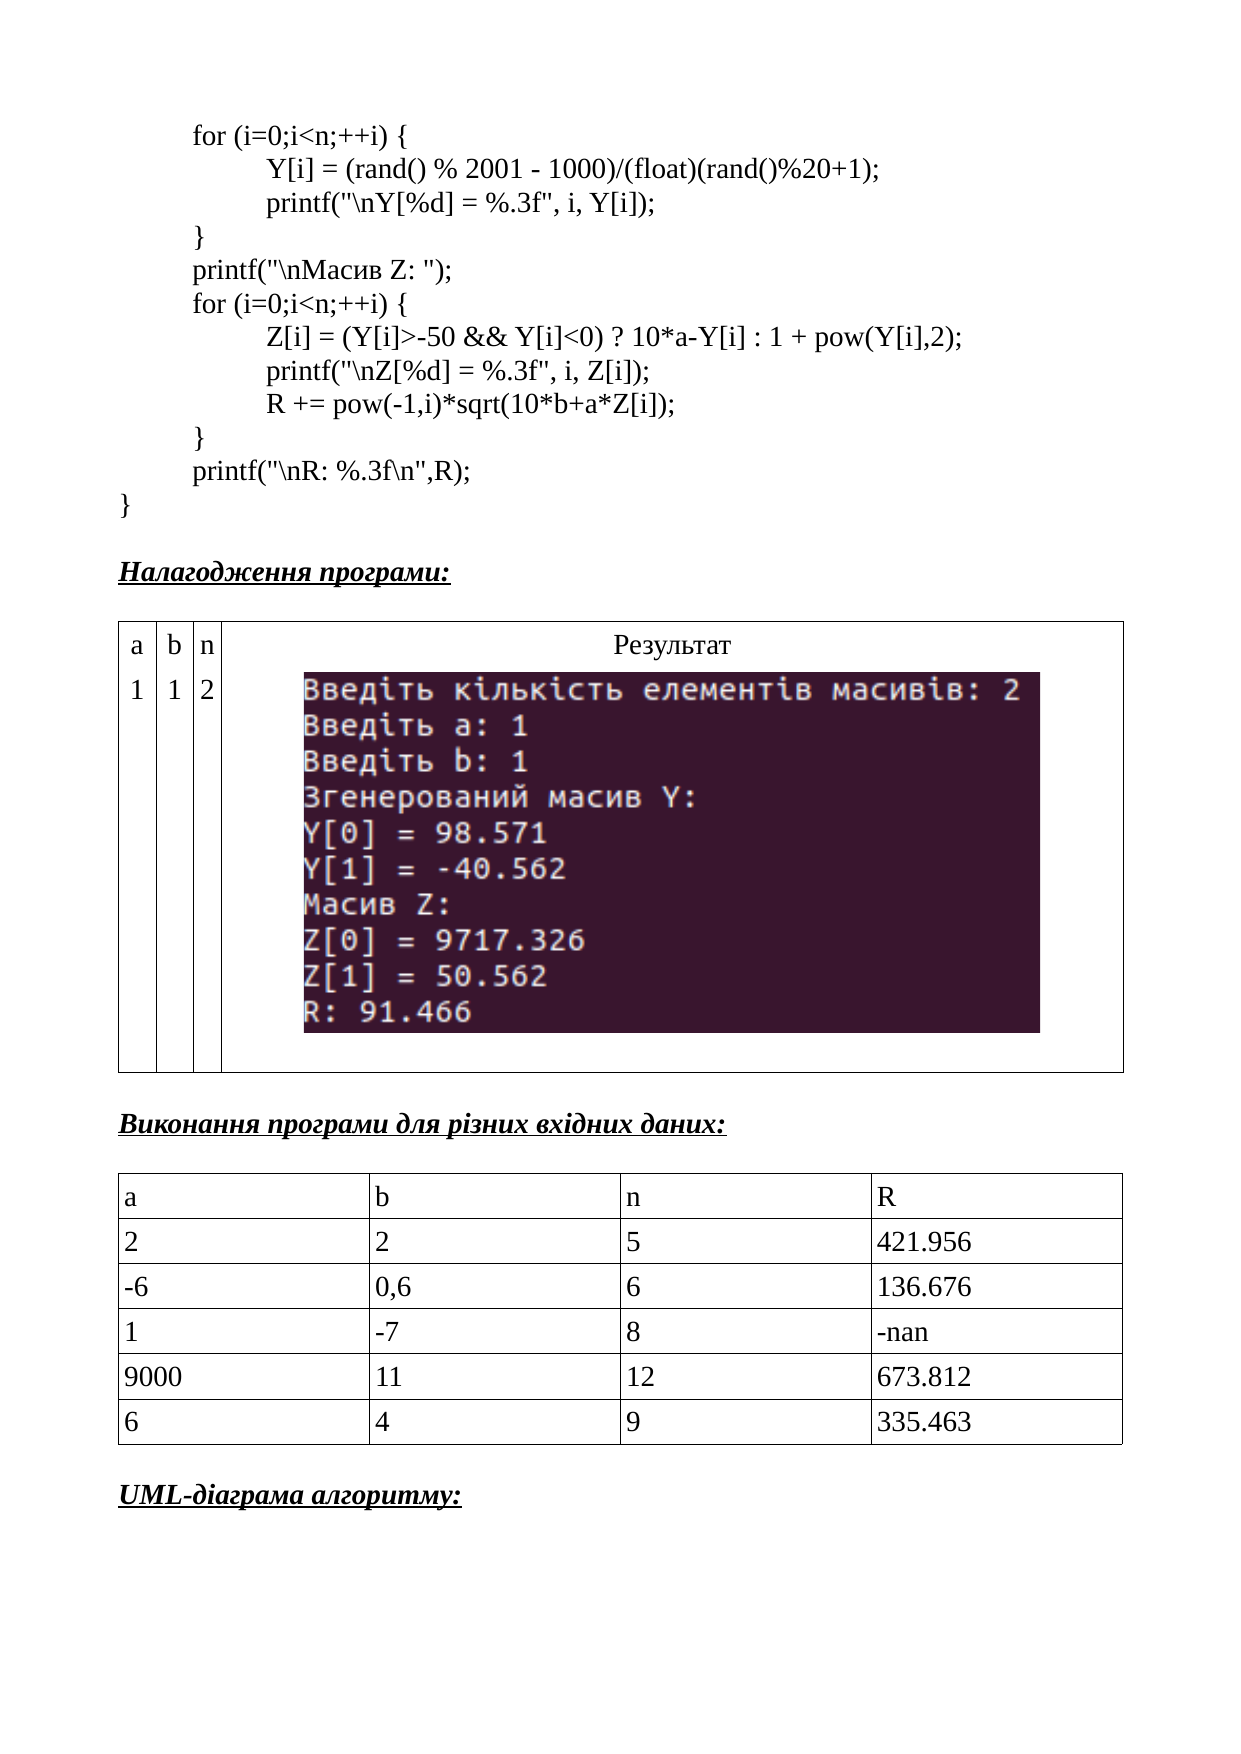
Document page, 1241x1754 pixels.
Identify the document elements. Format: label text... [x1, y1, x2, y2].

table_cell 4 [370, 1400, 620, 1443]
text } [118, 219, 1122, 252]
text printf("\nY[%d] = %.3f", i, Y[i]); [118, 185, 1122, 219]
text for (i=0;i<n;++i) { [118, 286, 1122, 319]
table_header R [872, 1174, 1122, 1218]
table_cell 2 [194, 666, 221, 1072]
table_cell 1 [119, 1309, 369, 1353]
table_cell 1 [157, 666, 193, 1072]
table_cell 8 [621, 1309, 871, 1353]
table_cell 12 [621, 1354, 871, 1398]
table_cell 1 [119, 666, 156, 1072]
table_cell 9000 [119, 1354, 369, 1398]
text } [118, 420, 1122, 453]
table_cell 2 [370, 1219, 620, 1263]
table_cell 136.676 [872, 1264, 1122, 1308]
table_cell [222, 666, 1123, 1072]
table_cell 9 [621, 1400, 871, 1443]
text R += pow(-1,i)*sqrt(10*b+a*Z[i]); [118, 386, 1122, 420]
text UML-діаграма алгоритму: [118, 1477, 1122, 1511]
table_cell -7 [370, 1309, 620, 1353]
table_cell 6 [621, 1264, 871, 1308]
text } [118, 487, 1122, 521]
table_cell -nan [872, 1309, 1122, 1353]
table_header n [194, 622, 221, 666]
text for (i=0;i<n;++i) { [118, 118, 1122, 152]
text Y[i] = (rand() % 2001 - 1000)/(float)(rand()%20+1); [118, 152, 1122, 185]
table_header b [157, 622, 193, 666]
table_header a [119, 622, 156, 666]
table_header n [621, 1174, 871, 1218]
picture [303, 672, 1041, 1033]
text Налагодження програми: [118, 554, 1122, 588]
table_cell 5 [621, 1219, 871, 1263]
table_cell 11 [370, 1354, 620, 1398]
text printf("\nR: %.3f\n",R); [118, 453, 1122, 487]
table_header b [370, 1174, 620, 1218]
table_cell 335.463 [872, 1400, 1122, 1443]
table_cell 421.956 [872, 1219, 1122, 1263]
table_cell 673.812 [872, 1354, 1122, 1398]
text printf("\nМасив Z: "); [118, 252, 1122, 286]
text Z[i] = (Y[i]>-50 && Y[i]<0) ? 10*a-Y[i] : 1 + pow(Y[i],2); [118, 319, 1122, 353]
table_header Результат [222, 622, 1123, 666]
table_cell 0,6 [370, 1264, 620, 1308]
table_header a [119, 1174, 369, 1218]
text Виконання програми для різних вхідних даних: [118, 1106, 1122, 1139]
table_cell 2 [119, 1219, 369, 1263]
text printf("\nZ[%d] = %.3f", i, Z[i]); [118, 353, 1122, 386]
table_cell 6 [119, 1400, 369, 1443]
table_cell -6 [119, 1264, 369, 1308]
